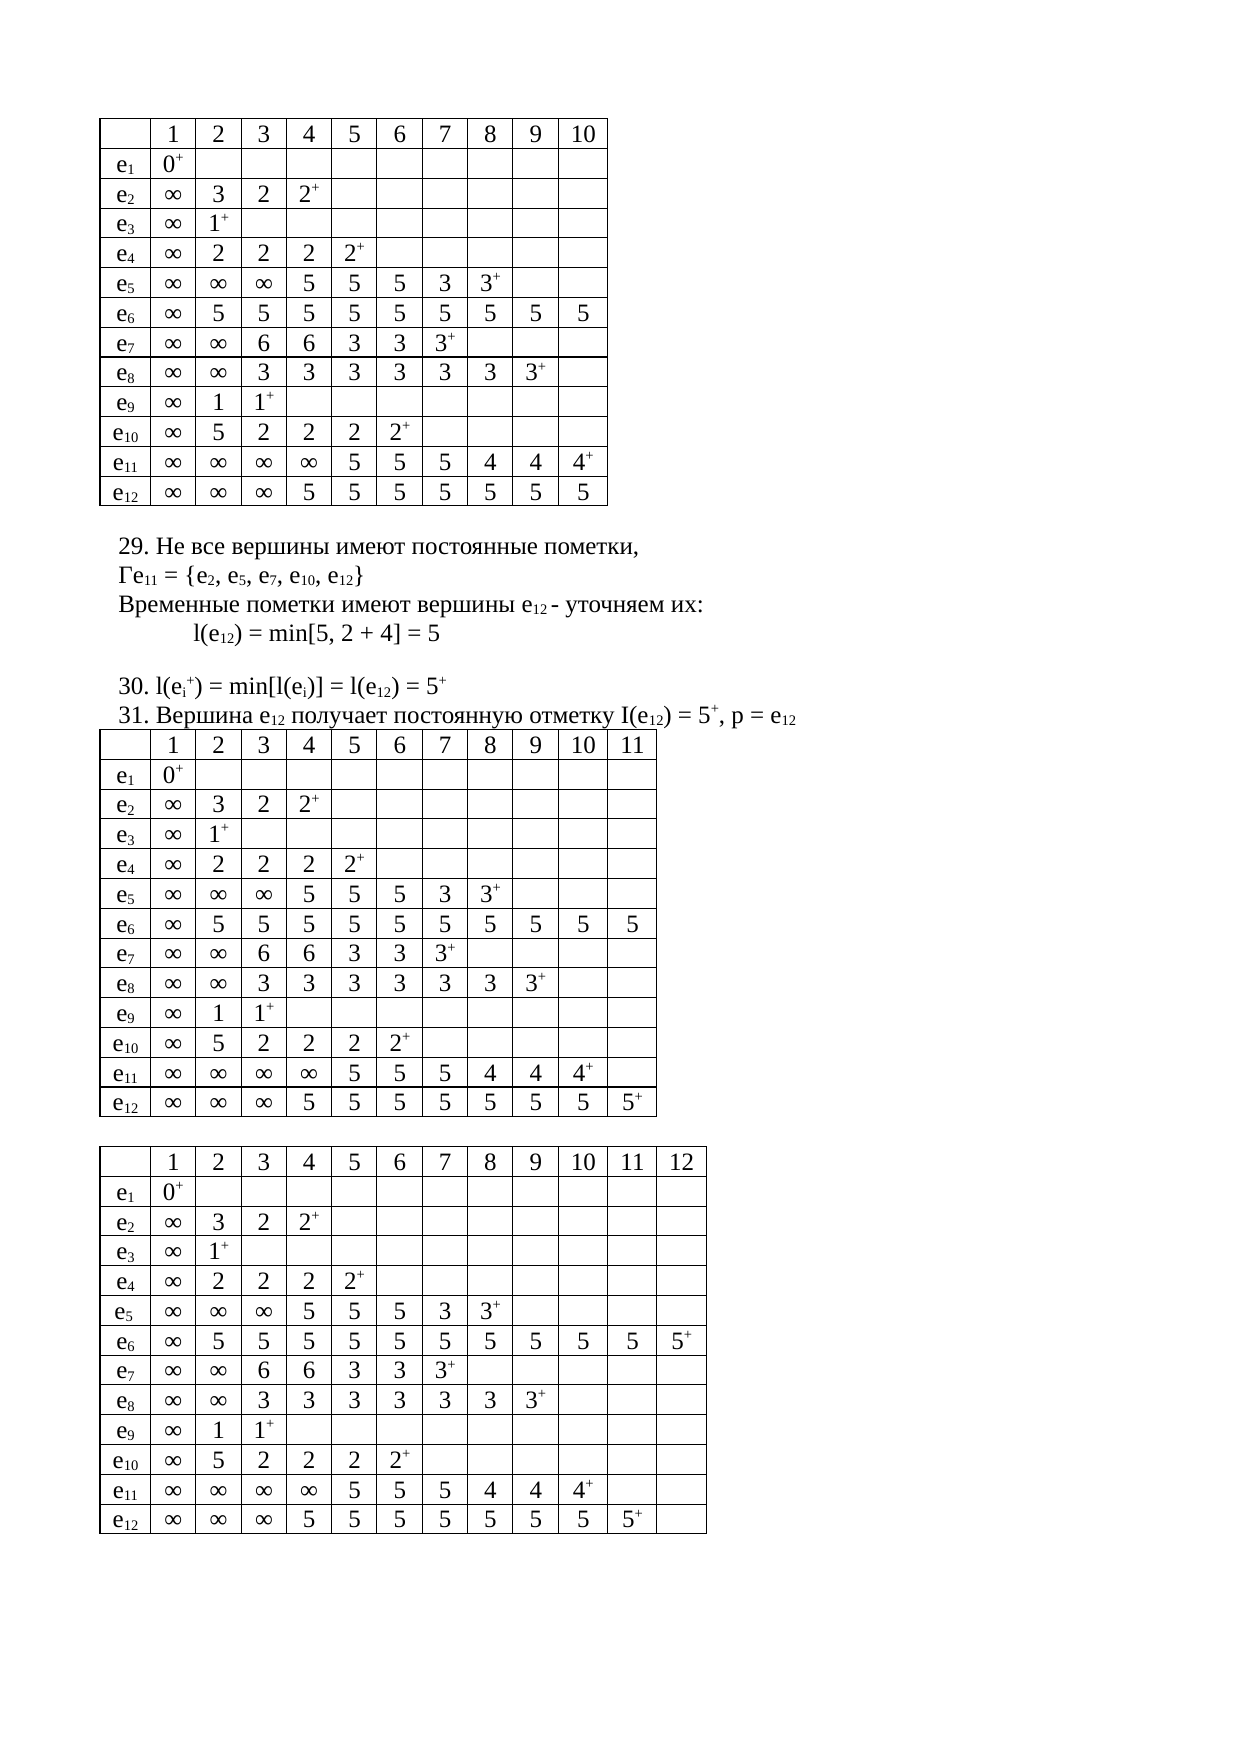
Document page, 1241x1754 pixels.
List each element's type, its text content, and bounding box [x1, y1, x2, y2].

table_header 5 [332, 119, 376, 148]
table_cell [423, 387, 467, 416]
table_header 2 [196, 730, 241, 759]
table_cell 5 [468, 1088, 512, 1116]
text 31. Вершина e12 получает постоянную отметку I(e12) = 5+, p = e12 [118, 700, 1122, 729]
table_cell 3+ [513, 1385, 558, 1414]
table_cell [513, 1356, 558, 1384]
table_cell 1 [196, 1415, 241, 1444]
table_cell 2 [287, 1445, 331, 1474]
table_header 3 [242, 119, 286, 148]
table_cell ∞ [196, 1356, 241, 1384]
table_cell [242, 209, 286, 237]
table_cell 3 [287, 358, 331, 386]
table_cell e11 [101, 447, 150, 476]
table_cell 5 [377, 447, 422, 476]
table_cell [287, 998, 331, 1027]
table_cell [608, 1475, 656, 1503]
table_cell [423, 819, 467, 848]
table_cell e4 [101, 238, 150, 267]
table_cell [423, 790, 467, 818]
table_cell 6 [287, 939, 331, 967]
table_cell 4 [468, 1475, 512, 1503]
table_cell [468, 790, 512, 818]
table_cell 2 [287, 1266, 331, 1295]
table_cell [559, 328, 607, 356]
table_cell [657, 1505, 706, 1533]
table_cell 5 [332, 1505, 376, 1533]
table_cell 5 [468, 1326, 512, 1354]
table_cell 3+ [423, 1356, 467, 1384]
table_cell [559, 849, 607, 878]
table_header 9 [513, 119, 558, 148]
table_cell [332, 179, 376, 207]
table_cell [513, 328, 558, 356]
table_cell [377, 387, 422, 416]
table_cell 1+ [196, 209, 241, 237]
table_cell ∞ [151, 1207, 195, 1235]
table_cell 4 [513, 447, 558, 476]
table_cell e6 [101, 298, 150, 327]
table_cell [559, 1296, 607, 1325]
table_cell [559, 1445, 607, 1474]
table_cell ∞ [196, 1475, 241, 1503]
table_cell e9 [101, 1415, 150, 1444]
table_cell 2+ [377, 417, 422, 446]
table_cell 5 [332, 268, 376, 297]
table_cell 3 [423, 1296, 467, 1325]
table_cell [423, 149, 467, 178]
table_cell 2 [242, 1028, 286, 1057]
table_cell e12 [101, 477, 150, 505]
table_cell 4+ [559, 447, 607, 476]
table_cell [608, 1415, 656, 1444]
table_cell [513, 387, 558, 416]
table_cell 2+ [287, 1207, 331, 1235]
table_cell [332, 1415, 376, 1444]
table_cell [608, 939, 656, 967]
table_cell 5 [287, 1088, 331, 1116]
table_cell [513, 149, 558, 178]
table_cell [332, 819, 376, 848]
table_cell 5 [287, 477, 331, 505]
table_cell [657, 1385, 706, 1414]
table_header 1 [151, 1147, 195, 1176]
table_cell 1+ [196, 819, 241, 848]
table_cell [332, 1177, 376, 1206]
table_cell 2 [332, 1028, 376, 1057]
table_cell [287, 1177, 331, 1206]
table_cell [608, 998, 656, 1027]
table_cell [468, 1177, 512, 1206]
table_cell [559, 1028, 607, 1057]
table_cell [468, 238, 512, 267]
table_cell 3+ [423, 939, 467, 967]
table_cell ∞ [151, 447, 195, 476]
table_cell [608, 879, 656, 908]
table_cell 5 [377, 477, 422, 505]
table_cell 1 [196, 998, 241, 1027]
table_cell 5 [242, 909, 286, 937]
table_cell [332, 998, 376, 1027]
table_cell 5 [423, 1505, 467, 1533]
table_cell ∞ [151, 1445, 195, 1474]
table_cell ∞ [151, 387, 195, 416]
table_cell 0+ [151, 149, 195, 178]
table_cell 3 [196, 1207, 241, 1235]
table_cell e8 [101, 968, 150, 997]
table_cell [559, 760, 607, 788]
table_cell ∞ [196, 447, 241, 476]
table_header 4 [287, 119, 331, 148]
table_cell [196, 149, 241, 178]
table_cell [423, 1415, 467, 1444]
table_cell 5 [513, 909, 558, 937]
table_cell 3+ [513, 968, 558, 997]
table_cell [242, 1236, 286, 1265]
table_cell 2 [242, 1266, 286, 1295]
table_header [101, 1147, 150, 1176]
table_cell ∞ [242, 1475, 286, 1503]
table_cell 3 [423, 268, 467, 297]
table_cell 3 [423, 879, 467, 908]
table_cell [287, 209, 331, 237]
table_cell 5 [513, 298, 558, 327]
table_cell 3 [377, 968, 422, 997]
table_cell [423, 1207, 467, 1235]
table_cell [559, 998, 607, 1027]
table_header 1 [151, 730, 195, 759]
table_cell [423, 238, 467, 267]
table_cell ∞ [151, 1505, 195, 1533]
table_cell 5 [513, 1326, 558, 1354]
table_cell [559, 1177, 607, 1206]
table_cell [559, 939, 607, 967]
table_cell 3+ [513, 358, 558, 386]
table_cell [559, 968, 607, 997]
table_cell 6 [242, 328, 286, 356]
table_cell [608, 1296, 656, 1325]
table_cell 5 [468, 909, 512, 937]
table_cell [513, 939, 558, 967]
table_cell e3 [101, 209, 150, 237]
table_cell 2 [242, 1207, 286, 1235]
table_cell 2 [242, 849, 286, 878]
table_cell 3+ [423, 328, 467, 356]
table_cell e7 [101, 328, 150, 356]
table_cell 2 [196, 849, 241, 878]
table_cell e4 [101, 849, 150, 878]
table_cell [242, 760, 286, 788]
table_cell ∞ [151, 238, 195, 267]
table_cell e3 [101, 1236, 150, 1265]
table_cell 5 [377, 1326, 422, 1354]
table_header 10 [559, 1147, 607, 1176]
table_cell 5 [608, 909, 656, 937]
table_cell [423, 849, 467, 878]
table_cell ∞ [287, 1058, 331, 1086]
table_cell 2+ [377, 1445, 422, 1474]
table_cell e9 [101, 998, 150, 1027]
table_cell [559, 879, 607, 908]
table_cell ∞ [151, 1415, 195, 1444]
table_cell 5 [287, 909, 331, 937]
table_cell 5 [423, 1475, 467, 1503]
table_cell [657, 1207, 706, 1235]
table_cell 3 [332, 1356, 376, 1384]
table_cell ∞ [151, 1028, 195, 1057]
table_cell [377, 1207, 422, 1235]
table_cell e5 [101, 879, 150, 908]
table_cell [332, 209, 376, 237]
table_cell [242, 149, 286, 178]
table_header 2 [196, 1147, 241, 1176]
table_cell [196, 1177, 241, 1206]
table_cell [423, 179, 467, 207]
table_cell e5 [101, 1296, 150, 1325]
table_cell ∞ [242, 477, 286, 505]
table_cell [468, 1028, 512, 1057]
table_cell 2 [242, 417, 286, 446]
table_cell [608, 819, 656, 848]
table_cell ∞ [151, 1266, 195, 1295]
table_cell [559, 417, 607, 446]
table_cell ∞ [196, 477, 241, 505]
table_header 7 [423, 730, 467, 759]
text 30. l(ei+) = min[l(ei)] = l(e12) = 5+ [118, 671, 1122, 700]
table_cell 5 [287, 1326, 331, 1354]
table_cell [468, 1236, 512, 1265]
table_cell 2 [242, 238, 286, 267]
table_cell 5 [332, 298, 376, 327]
table_cell [377, 209, 422, 237]
table_cell [559, 268, 607, 297]
table_cell e6 [101, 909, 150, 937]
table_header 10 [559, 119, 607, 148]
table_cell 5 [423, 447, 467, 476]
table_cell 3+ [468, 879, 512, 908]
table_cell ∞ [151, 968, 195, 997]
table_cell 1+ [242, 1415, 286, 1444]
table_cell 5 [377, 298, 422, 327]
table_cell 2+ [332, 238, 376, 267]
table_cell ∞ [196, 939, 241, 967]
table_cell [513, 819, 558, 848]
table_cell 3 [287, 968, 331, 997]
table_cell ∞ [242, 879, 286, 908]
table_cell [287, 819, 331, 848]
table_cell [468, 819, 512, 848]
table_cell ∞ [151, 998, 195, 1027]
table_cell [377, 1177, 422, 1206]
table_cell e4 [101, 1266, 150, 1295]
table_cell ∞ [151, 268, 195, 297]
table_cell 5 [423, 477, 467, 505]
table_cell ∞ [151, 790, 195, 818]
table_cell 5 [196, 1028, 241, 1057]
table_cell ∞ [196, 328, 241, 356]
table_cell 5 [377, 1296, 422, 1325]
table_cell [513, 1028, 558, 1057]
table_cell [377, 819, 422, 848]
table_cell 3 [332, 1385, 376, 1414]
table_cell 5 [377, 879, 422, 908]
table_cell 2 [287, 238, 331, 267]
table_cell 5 [332, 1326, 376, 1354]
table_cell 2 [332, 1445, 376, 1474]
table_cell [423, 1445, 467, 1474]
table_cell 5 [332, 1475, 376, 1503]
table_cell 6 [242, 1356, 286, 1384]
table_header 3 [242, 730, 286, 759]
table_cell 5 [332, 477, 376, 505]
table_cell 5 [196, 1326, 241, 1354]
table_cell 3 [377, 1356, 422, 1384]
table_cell 2 [332, 417, 376, 446]
table_cell 3 [332, 939, 376, 967]
table_cell ∞ [151, 1385, 195, 1414]
table_cell 5 [332, 1058, 376, 1086]
table_cell 5 [332, 1296, 376, 1325]
table_header 11 [608, 730, 656, 759]
table_cell ∞ [242, 268, 286, 297]
table_cell e3 [101, 819, 150, 848]
table_cell [657, 1296, 706, 1325]
table_cell 5 [287, 1505, 331, 1533]
table_cell [513, 849, 558, 878]
table_cell [608, 1177, 656, 1206]
table_cell [468, 998, 512, 1027]
table_cell ∞ [196, 358, 241, 386]
text 29. Не все вершины имеют постоянные пометки, Гe11 = {e2, e5, e7, e10, e12} Временные пометки имеют вершины e12 - уточняем их: [118, 531, 1122, 618]
table_cell [468, 1266, 512, 1295]
table_cell e10 [101, 417, 150, 446]
table_cell [513, 1177, 558, 1206]
table_cell 3 [377, 939, 422, 967]
table_cell 3 [377, 1385, 422, 1414]
table_header 6 [377, 730, 422, 759]
table_cell [287, 149, 331, 178]
table_header 5 [332, 730, 376, 759]
table_cell ∞ [242, 447, 286, 476]
table_cell ∞ [151, 1058, 195, 1086]
table_cell ∞ [242, 1058, 286, 1086]
table_cell 5 [559, 298, 607, 327]
table_header 6 [377, 1147, 422, 1176]
table_cell [657, 1236, 706, 1265]
table_cell e2 [101, 1207, 150, 1235]
table_cell [559, 387, 607, 416]
table_cell 5 [332, 879, 376, 908]
table_header 12 [657, 1147, 706, 1176]
table_cell 5 [468, 298, 512, 327]
table_cell [423, 1266, 467, 1295]
table_cell 2 [287, 417, 331, 446]
table_cell 2+ [377, 1028, 422, 1057]
table_cell 3 [468, 358, 512, 386]
table_cell 5 [559, 1326, 607, 1354]
table_cell 5 [287, 1296, 331, 1325]
table_cell 2 [287, 1028, 331, 1057]
table_header 10 [559, 730, 607, 759]
table_header 2 [196, 119, 241, 148]
table_cell ∞ [196, 968, 241, 997]
table_cell 5 [423, 1058, 467, 1086]
table_cell [468, 1207, 512, 1235]
table_cell [468, 209, 512, 237]
table_cell 2 [287, 849, 331, 878]
table_cell 6 [242, 939, 286, 967]
table_cell ∞ [151, 1088, 195, 1116]
table_cell [608, 1266, 656, 1295]
table_cell ∞ [151, 417, 195, 446]
table_cell [608, 790, 656, 818]
table_cell 2 [196, 1266, 241, 1295]
table_cell ∞ [196, 1505, 241, 1533]
table_cell 1+ [242, 387, 286, 416]
table_cell 3 [377, 358, 422, 386]
table_cell e5 [101, 268, 150, 297]
table_header 8 [468, 730, 512, 759]
table_cell 6 [287, 328, 331, 356]
table_cell [513, 1266, 558, 1295]
table_cell [608, 1028, 656, 1057]
table_cell 5 [559, 909, 607, 937]
table_cell [559, 790, 607, 818]
table_cell e10 [101, 1028, 150, 1057]
table_cell 0+ [151, 1177, 195, 1206]
table_cell 4 [468, 1058, 512, 1086]
table_cell 5 [332, 909, 376, 937]
table_cell 2 [242, 790, 286, 818]
table_cell ∞ [151, 849, 195, 878]
table_cell 5 [423, 1326, 467, 1354]
table_cell e11 [101, 1475, 150, 1503]
table_header 9 [513, 1147, 558, 1176]
table_cell 5 [423, 909, 467, 937]
table_cell [608, 1236, 656, 1265]
table_cell 3 [196, 179, 241, 207]
table_cell 3 [377, 328, 422, 356]
table_cell 5 [377, 1505, 422, 1533]
table_cell 3 [196, 790, 241, 818]
table_cell 3 [423, 968, 467, 997]
table_cell [657, 1356, 706, 1384]
table_cell [513, 1207, 558, 1235]
table_cell [657, 1177, 706, 1206]
table_cell ∞ [196, 268, 241, 297]
table_cell [423, 760, 467, 788]
table_cell [559, 179, 607, 207]
table_cell [468, 849, 512, 878]
table_cell 3 [287, 1385, 331, 1414]
table_cell [287, 1236, 331, 1265]
table_cell [242, 819, 286, 848]
table_cell ∞ [242, 1505, 286, 1533]
table_cell [657, 1445, 706, 1474]
table_cell 2+ [287, 790, 331, 818]
table_cell [423, 1236, 467, 1265]
table_cell 2 [242, 1445, 286, 1474]
table_cell e10 [101, 1445, 150, 1474]
table_cell ∞ [196, 1296, 241, 1325]
table_cell ∞ [151, 328, 195, 356]
table_cell [608, 968, 656, 997]
table_header 8 [468, 119, 512, 148]
table_cell [608, 1058, 656, 1086]
table_header 7 [423, 119, 467, 148]
table_cell [332, 1236, 376, 1265]
table_cell 5 [377, 1475, 422, 1503]
table_cell e7 [101, 939, 150, 967]
table_cell [287, 760, 331, 788]
table_cell 3 [332, 968, 376, 997]
table_cell e8 [101, 1385, 150, 1414]
table_cell [468, 1356, 512, 1384]
table_cell 5 [468, 1505, 512, 1533]
table_cell 5 [332, 1088, 376, 1116]
table_cell [287, 1415, 331, 1444]
table_cell [196, 760, 241, 788]
table_cell ∞ [151, 879, 195, 908]
table_cell 5 [332, 447, 376, 476]
table_cell [423, 998, 467, 1027]
table_cell 1+ [196, 1236, 241, 1265]
table_header 1 [151, 119, 195, 148]
table_cell [468, 417, 512, 446]
table_cell [608, 1207, 656, 1235]
table_cell [377, 1266, 422, 1295]
table_cell ∞ [151, 819, 195, 848]
table_cell e12 [101, 1088, 150, 1116]
table_cell [513, 209, 558, 237]
table_cell [287, 387, 331, 416]
table_header 3 [242, 1147, 286, 1176]
table_cell [513, 879, 558, 908]
table_cell ∞ [242, 1088, 286, 1116]
table_cell [559, 1415, 607, 1444]
table_cell ∞ [151, 179, 195, 207]
table_cell [468, 939, 512, 967]
table_cell [513, 760, 558, 788]
table_cell 5 [468, 477, 512, 505]
table_cell 5 [287, 879, 331, 908]
table_cell ∞ [196, 1058, 241, 1086]
table_cell 5 [608, 1326, 656, 1354]
table_header [101, 730, 150, 759]
table_cell 3 [332, 358, 376, 386]
table_cell 2 [242, 179, 286, 207]
table_cell [468, 149, 512, 178]
table_cell [423, 1028, 467, 1057]
table_cell 5 [513, 1505, 558, 1533]
table_cell 5 [196, 909, 241, 937]
table_cell [377, 149, 422, 178]
table_cell 5 [559, 1505, 607, 1533]
table_cell 4+ [559, 1058, 607, 1086]
table_cell 5+ [657, 1326, 706, 1354]
table_cell e1 [101, 760, 150, 788]
table_header [101, 119, 150, 148]
table_cell 3 [332, 328, 376, 356]
table_header 4 [287, 730, 331, 759]
table_cell 1 [196, 387, 241, 416]
table_cell 6 [287, 1356, 331, 1384]
table_cell [608, 1385, 656, 1414]
table_cell 5 [377, 268, 422, 297]
table_cell ∞ [242, 1296, 286, 1325]
table_cell 3+ [468, 268, 512, 297]
table_cell [468, 1445, 512, 1474]
table_cell ∞ [151, 358, 195, 386]
table_header 9 [513, 730, 558, 759]
table_cell 5 [377, 909, 422, 937]
table_cell [513, 790, 558, 818]
table_cell e1 [101, 149, 150, 178]
table_cell 2 [196, 238, 241, 267]
table_cell [332, 760, 376, 788]
table_cell 3 [242, 358, 286, 386]
table_cell [559, 1266, 607, 1295]
table_cell 5 [423, 298, 467, 327]
table_cell [608, 849, 656, 878]
table_cell [559, 1236, 607, 1265]
table_cell ∞ [196, 1385, 241, 1414]
table_cell e2 [101, 179, 150, 207]
table_cell [332, 790, 376, 818]
table_cell [332, 149, 376, 178]
table_cell 5 [377, 1058, 422, 1086]
table_cell 3 [423, 1385, 467, 1414]
table_cell 5 [513, 477, 558, 505]
table_cell [559, 149, 607, 178]
table_cell 5 [513, 1088, 558, 1116]
table_header 4 [287, 1147, 331, 1176]
table_cell 5 [423, 1088, 467, 1116]
table_cell [468, 387, 512, 416]
table_cell 5 [287, 268, 331, 297]
table_cell ∞ [151, 1356, 195, 1384]
table_cell 2+ [287, 179, 331, 207]
table_cell [559, 209, 607, 237]
table_header 7 [423, 1147, 467, 1176]
table_cell 5+ [608, 1505, 656, 1533]
table_cell [513, 268, 558, 297]
table_cell 3 [468, 968, 512, 997]
table_cell 5 [242, 1326, 286, 1354]
table_cell 5 [242, 298, 286, 327]
table_cell [377, 760, 422, 788]
table_cell [513, 998, 558, 1027]
table_cell [468, 760, 512, 788]
table_cell 2+ [332, 1266, 376, 1295]
table_cell [423, 417, 467, 446]
table_cell 0+ [151, 760, 195, 788]
table_cell [377, 849, 422, 878]
table_cell ∞ [196, 1088, 241, 1116]
table_cell ∞ [196, 879, 241, 908]
table_cell 4+ [559, 1475, 607, 1503]
table_cell ∞ [151, 1326, 195, 1354]
table_cell [332, 1207, 376, 1235]
table_cell [559, 238, 607, 267]
table_cell e9 [101, 387, 150, 416]
table_cell 3+ [468, 1296, 512, 1325]
table_cell 4 [513, 1475, 558, 1503]
table_cell 5+ [608, 1088, 656, 1116]
table_cell [513, 1236, 558, 1265]
table_cell [377, 179, 422, 207]
table_header 6 [377, 119, 422, 148]
table_cell [559, 819, 607, 848]
table_cell e6 [101, 1326, 150, 1354]
table_cell 2+ [332, 849, 376, 878]
table_cell [559, 1356, 607, 1384]
table_cell [559, 1207, 607, 1235]
table_cell [423, 1177, 467, 1206]
table_cell 5 [287, 298, 331, 327]
list l(e12) = min[5, 2 + 4] = 5 [193, 618, 1122, 646]
table_cell ∞ [151, 939, 195, 967]
table_header 11 [608, 1147, 656, 1176]
table_cell e2 [101, 790, 150, 818]
table_cell 4 [513, 1058, 558, 1086]
table_cell [377, 238, 422, 267]
table_cell [242, 1177, 286, 1206]
table_cell ∞ [151, 209, 195, 237]
table_cell ∞ [287, 447, 331, 476]
table_cell [513, 1445, 558, 1474]
table_header 5 [332, 1147, 376, 1176]
table_cell 3 [468, 1385, 512, 1414]
table_cell e1 [101, 1177, 150, 1206]
table_cell [468, 1415, 512, 1444]
table_cell [657, 1415, 706, 1444]
table_cell ∞ [151, 909, 195, 937]
table_cell ∞ [151, 298, 195, 327]
table_cell [377, 790, 422, 818]
table_cell [608, 1356, 656, 1384]
table_cell [513, 179, 558, 207]
table_cell ∞ [151, 477, 195, 505]
table_cell [513, 1296, 558, 1325]
table_cell [468, 328, 512, 356]
table_cell e8 [101, 358, 150, 386]
table_cell e7 [101, 1356, 150, 1384]
table_cell [377, 1415, 422, 1444]
table_cell 3 [423, 358, 467, 386]
table_header 8 [468, 1147, 512, 1176]
table_cell [377, 1236, 422, 1265]
table_cell [513, 417, 558, 446]
table_cell 4 [468, 447, 512, 476]
table_cell ∞ [151, 1296, 195, 1325]
table_cell [468, 179, 512, 207]
table_cell 1+ [242, 998, 286, 1027]
table_cell [513, 1415, 558, 1444]
table_cell [657, 1266, 706, 1295]
table_cell ∞ [151, 1475, 195, 1503]
table_cell e12 [101, 1505, 150, 1533]
table_cell ∞ [151, 1236, 195, 1265]
table_cell 3 [242, 1385, 286, 1414]
table_cell [559, 358, 607, 386]
table_cell 3 [242, 968, 286, 997]
table_cell ∞ [287, 1475, 331, 1503]
table_cell 5 [196, 1445, 241, 1474]
table_cell [332, 387, 376, 416]
table_cell [608, 1445, 656, 1474]
table_cell 5 [559, 1088, 607, 1116]
table_cell [377, 998, 422, 1027]
table_cell 5 [196, 417, 241, 446]
table_cell 5 [196, 298, 241, 327]
table_cell [559, 1385, 607, 1414]
table_cell [513, 238, 558, 267]
table_cell 5 [377, 1088, 422, 1116]
table_cell [657, 1475, 706, 1503]
table_cell [608, 760, 656, 788]
table_cell e11 [101, 1058, 150, 1086]
table_cell [423, 209, 467, 237]
table_cell 5 [559, 477, 607, 505]
